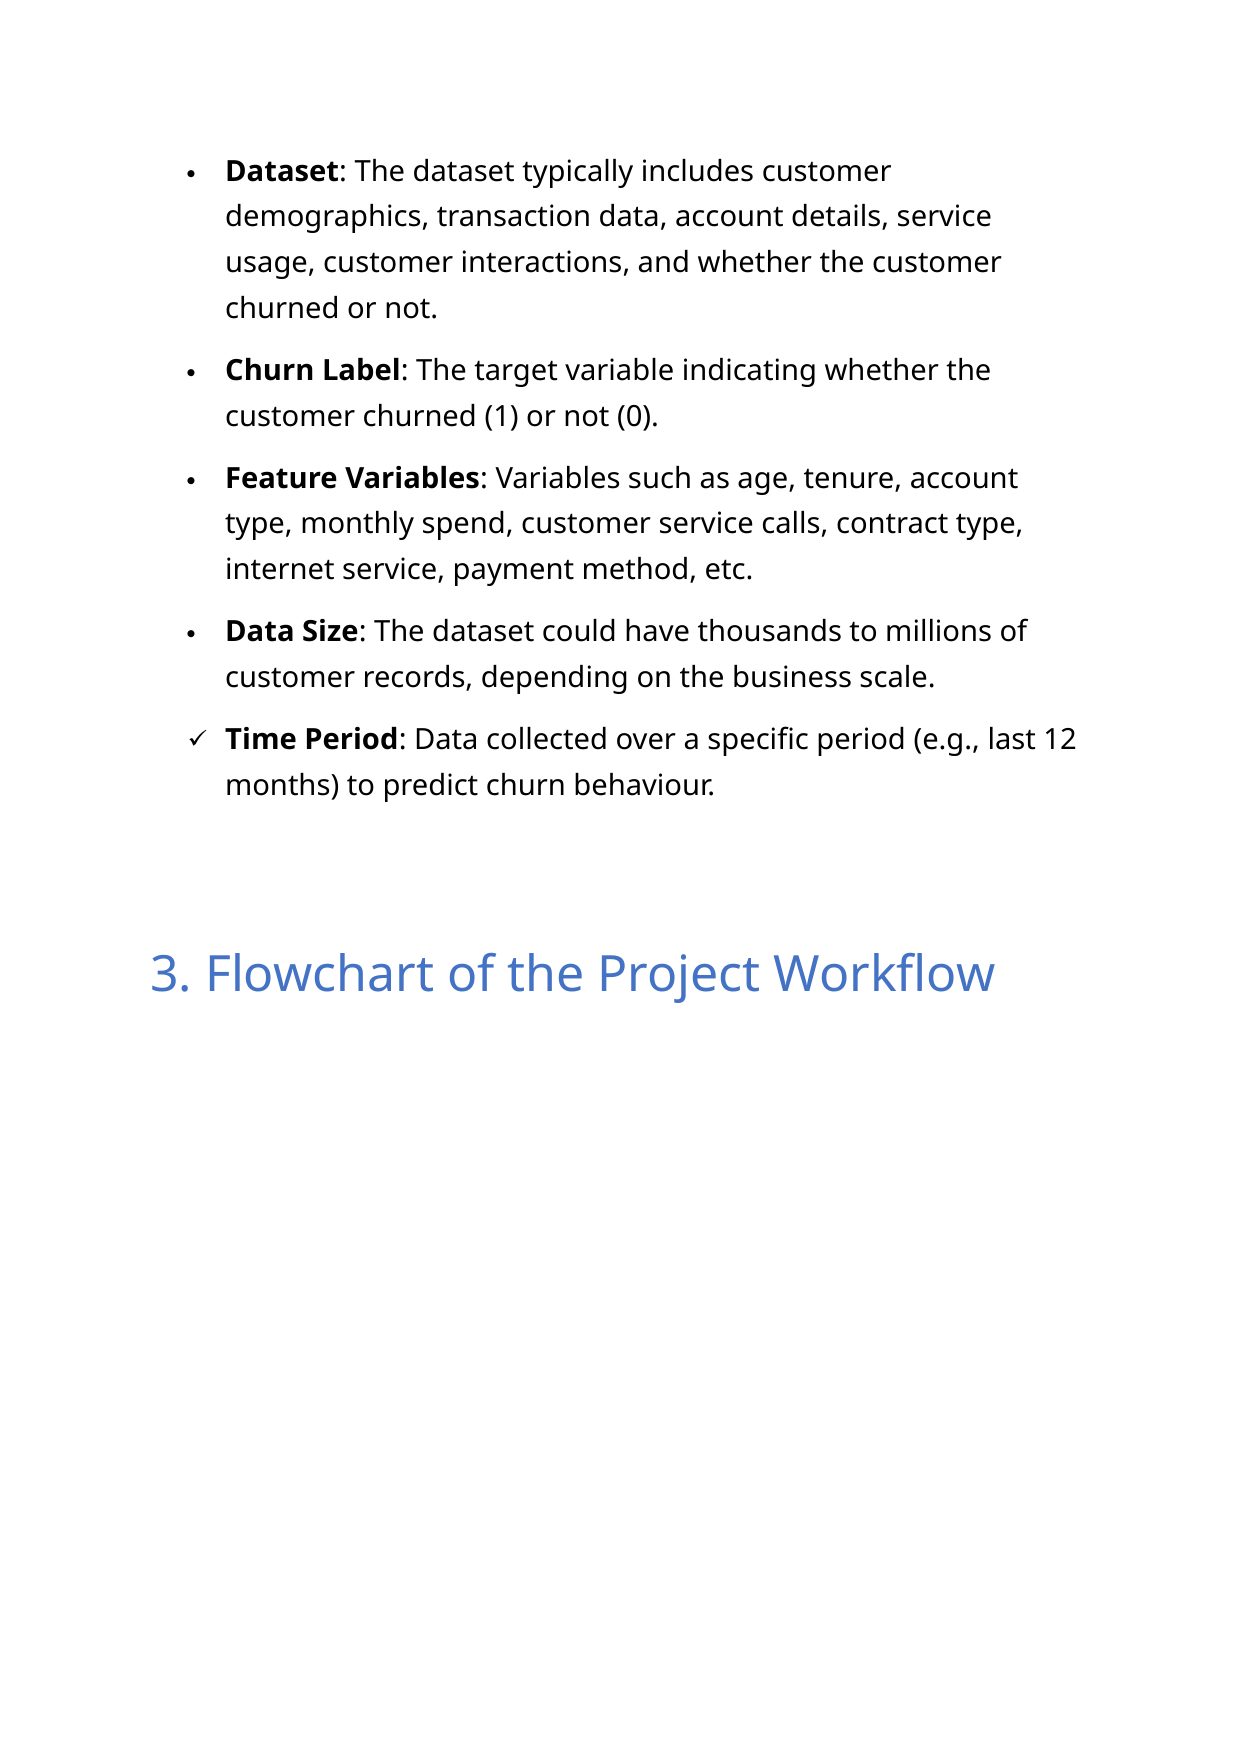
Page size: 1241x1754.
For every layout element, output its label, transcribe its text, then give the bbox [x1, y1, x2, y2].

list Feature Variables: Variables such as age, tenure, account type, monthly spend, customer service calls, contract type, internet service, payment method, etc. [187, 457, 1090, 588]
list Dataset: The dataset typically includes customer demographics, transaction data, account details, service usage, customer interactions, and whether the customer churned or not. [187, 150, 1090, 327]
list Churn Label: The target variable indicating whether the customer churned (1) or not (0). [187, 349, 1090, 434]
list Data Size: The dataset could have thousands to millions of customer records, depending on the business scale. [187, 611, 1090, 696]
list Time Period: Data collected over a specific period (e.g., last 12 months) to predict churn behaviour. [187, 718, 1090, 804]
text 3. Flowchart of the Project Workflow [150, 938, 1090, 1006]
